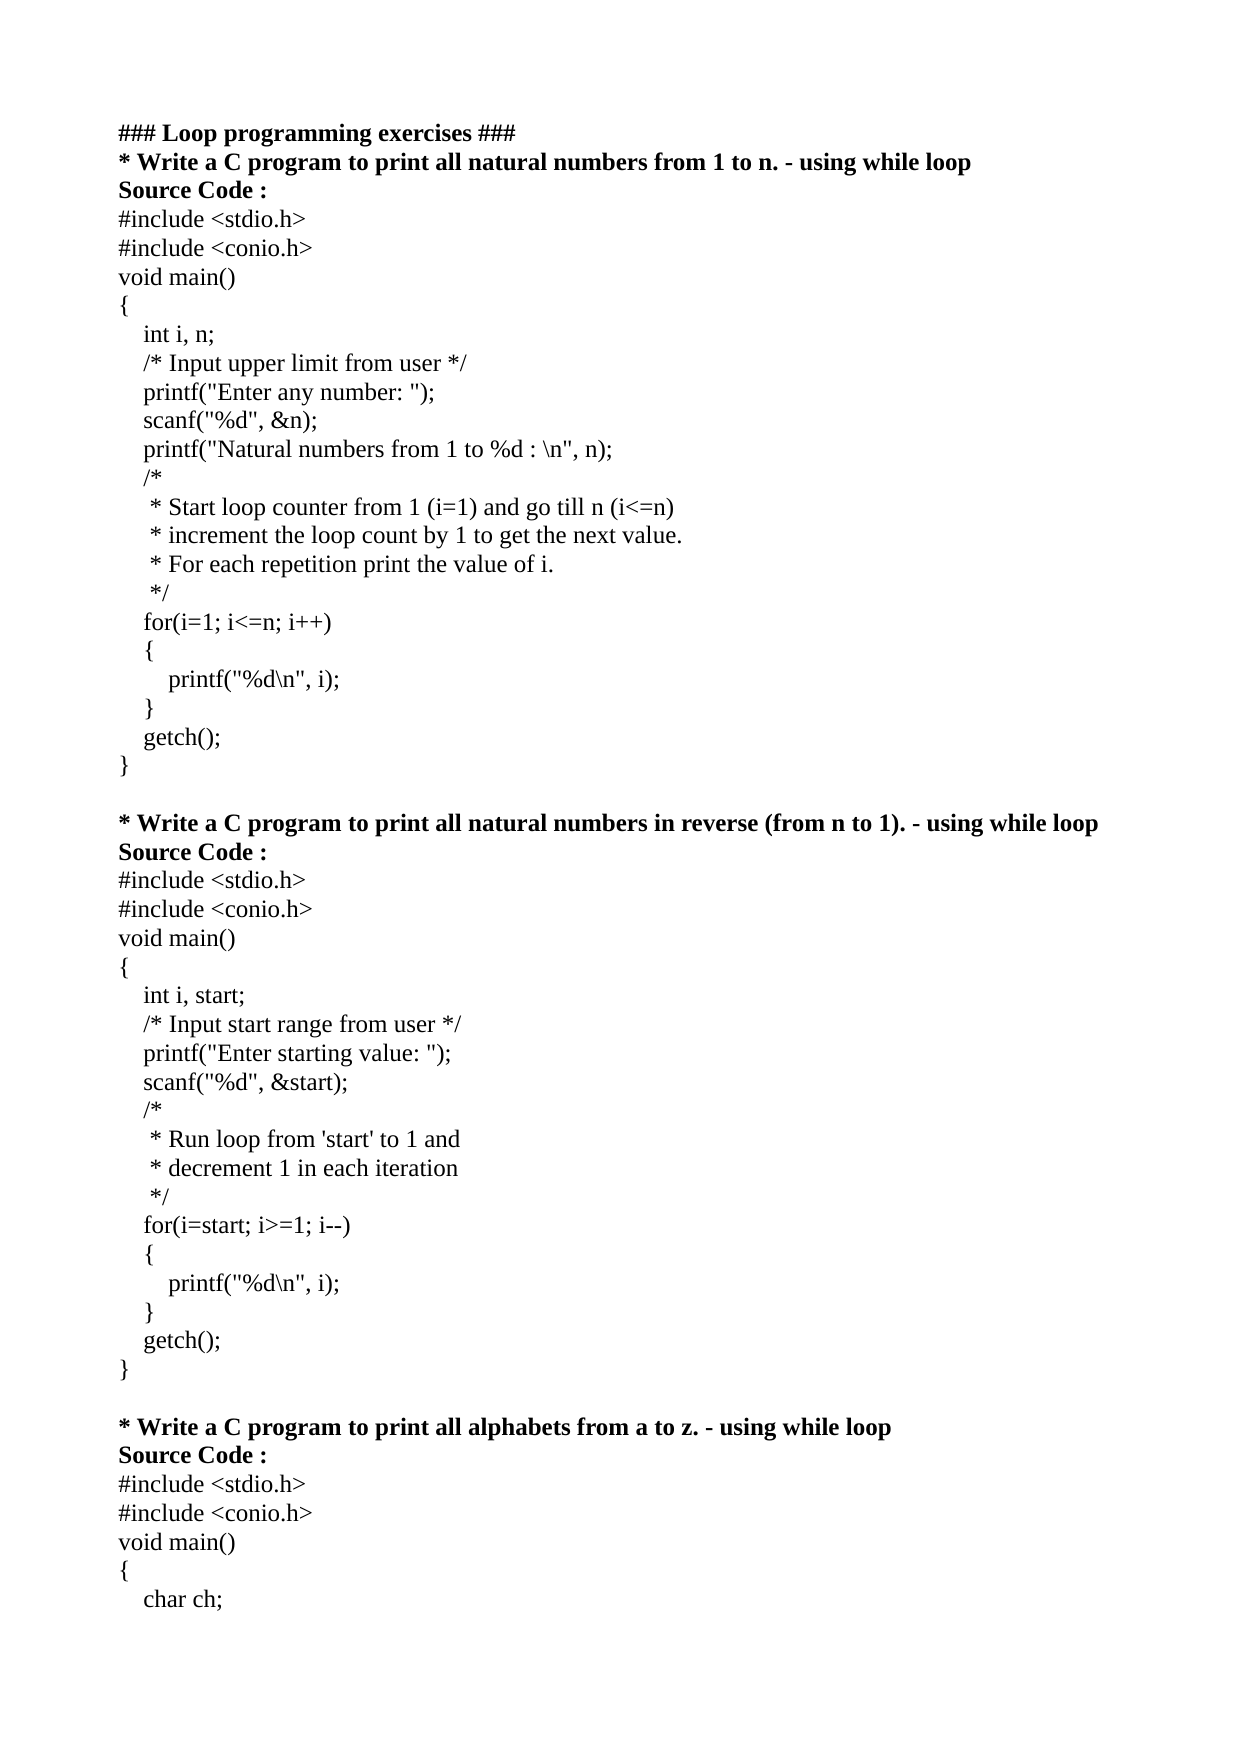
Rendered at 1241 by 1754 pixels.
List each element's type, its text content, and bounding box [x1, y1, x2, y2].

text /* [118, 1096, 1122, 1124]
text * Write a C program to print all natural numbers in reverse (from n to 1). - using while loop [118, 808, 1122, 837]
text } [118, 751, 1122, 779]
text * Write a C program to print all alphabets from a to z. - using while loop [118, 1412, 1122, 1441]
text * For each repetition print the value of i. [118, 549, 1122, 578]
text */ [118, 1182, 1122, 1211]
text { [118, 952, 1122, 981]
text for(i=start; i>=1; i--) [118, 1211, 1122, 1239]
text * Start loop counter from 1 (i=1) and go till n (i<=n) [118, 492, 1122, 521]
text #include <conio.h> [118, 233, 1122, 262]
text } [118, 1297, 1122, 1326]
text { [118, 1556, 1122, 1584]
text int i, start; [118, 981, 1122, 1009]
text printf("%d\n", i); [118, 1268, 1122, 1297]
text /* [118, 463, 1122, 492]
text Source Code : [118, 837, 1122, 866]
text getch(); [118, 1326, 1122, 1354]
text char ch; [118, 1584, 1122, 1613]
text scanf("%d", &start); [118, 1067, 1122, 1096]
text Source Code : [118, 1441, 1122, 1469]
text printf("Natural numbers from 1 to %d : \n", n); [118, 434, 1122, 463]
text getch(); [118, 722, 1122, 751]
text */ [118, 578, 1122, 607]
text #include <stdio.h> [118, 866, 1122, 894]
text * Write a C program to print all natural numbers from 1 to n. - using while loop [118, 147, 1122, 176]
text #include <stdio.h> [118, 1469, 1122, 1498]
text { [118, 1239, 1122, 1268]
text { [118, 636, 1122, 664]
text int i, n; [118, 319, 1122, 348]
text #include <conio.h> [118, 1498, 1122, 1527]
text scanf("%d", &n); [118, 406, 1122, 434]
text #include <stdio.h> [118, 204, 1122, 233]
text printf("Enter starting value: "); [118, 1038, 1122, 1067]
text /* Input start range from user */ [118, 1009, 1122, 1038]
text Source Code : [118, 176, 1122, 204]
text ### Loop programming exercises ### [118, 118, 1122, 147]
text for(i=1; i<=n; i++) [118, 607, 1122, 636]
text void main() [118, 262, 1122, 291]
text * Run loop from 'start' to 1 and [118, 1124, 1122, 1153]
text * increment the loop count by 1 to get the next value. [118, 521, 1122, 549]
text } [118, 693, 1122, 722]
text { [118, 291, 1122, 319]
text #include <conio.h> [118, 894, 1122, 923]
text void main() [118, 1527, 1122, 1556]
text /* Input upper limit from user */ [118, 348, 1122, 377]
text } [118, 1354, 1122, 1383]
text printf("%d\n", i); [118, 664, 1122, 693]
text printf("Enter any number: "); [118, 377, 1122, 406]
text * decrement 1 in each iteration [118, 1153, 1122, 1182]
text void main() [118, 923, 1122, 952]
